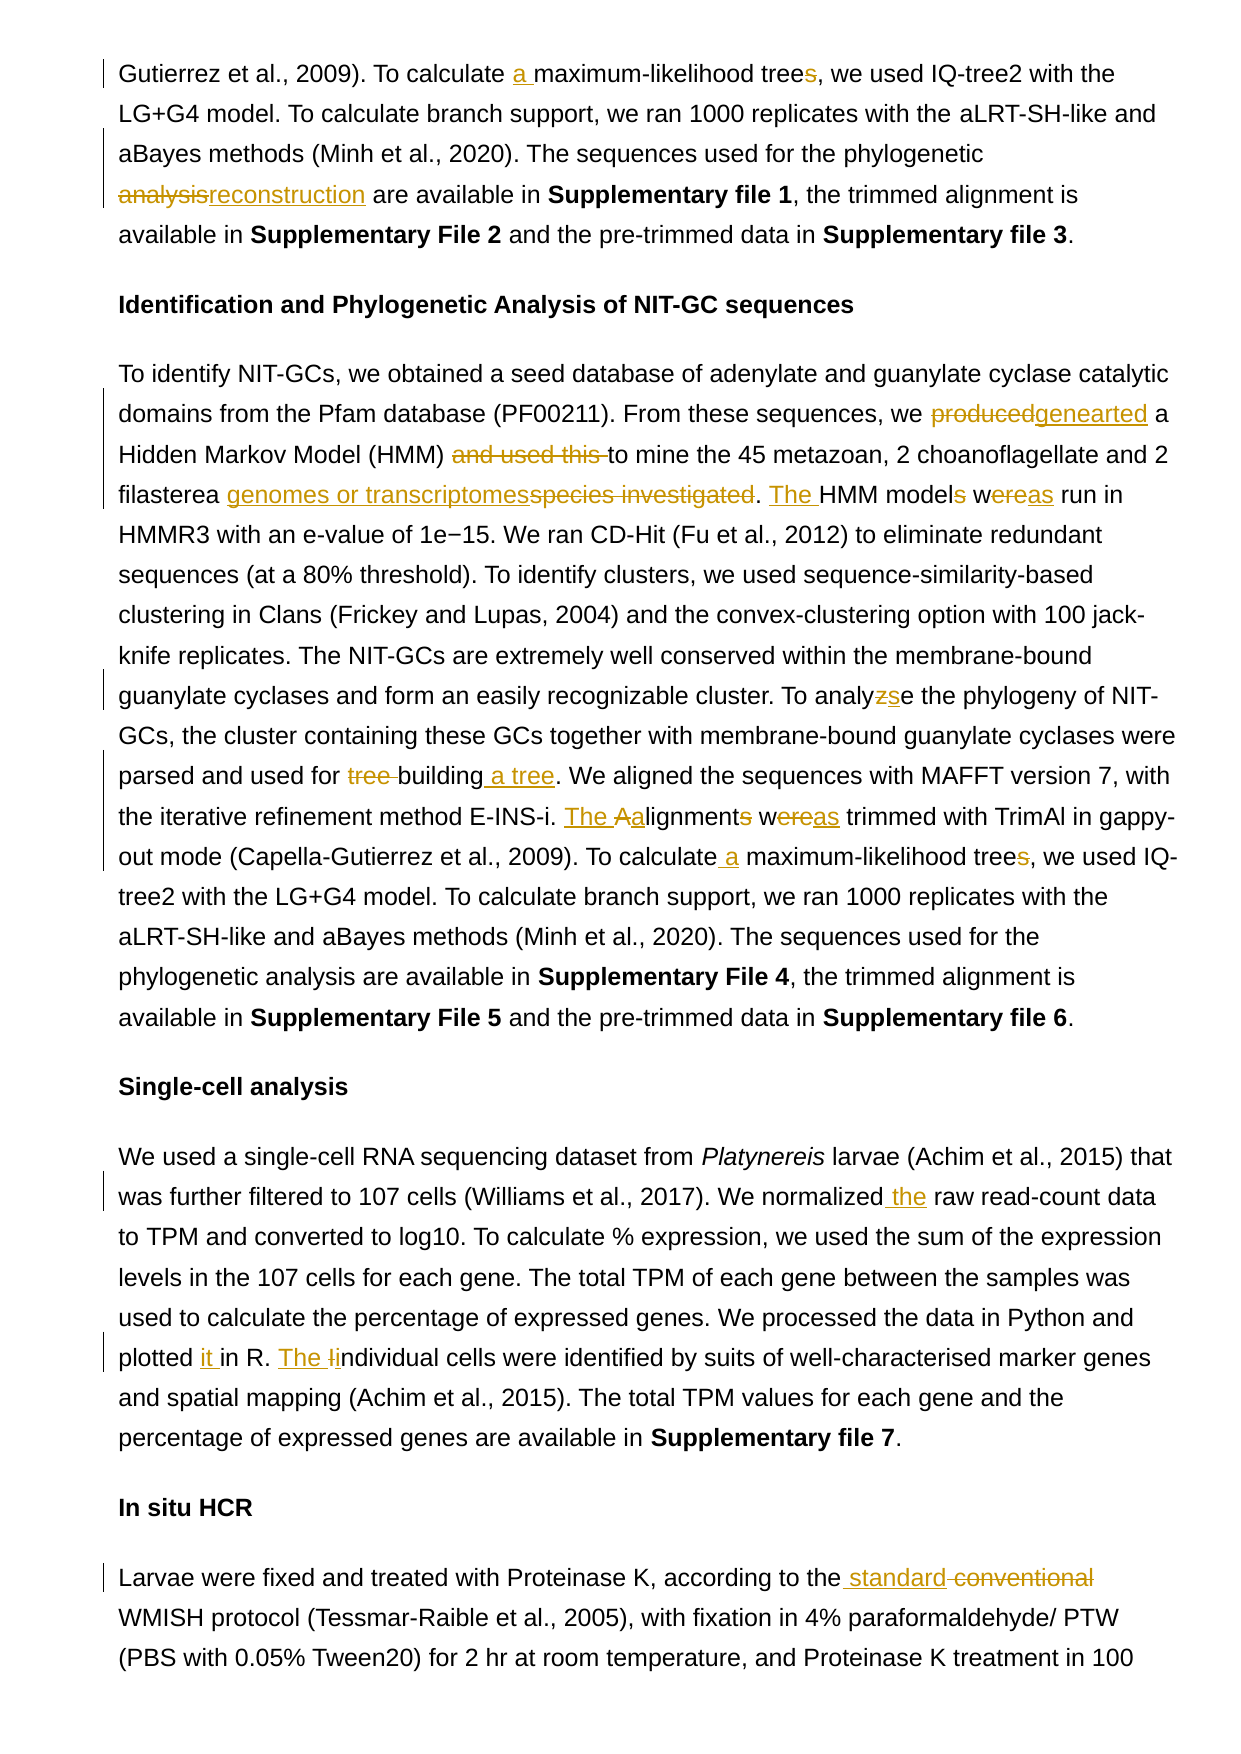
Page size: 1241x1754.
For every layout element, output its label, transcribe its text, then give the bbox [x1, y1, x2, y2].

text We used a single-cell RNA sequencing dataset from Platynereis larvae (Achim et al., 2015) that was further filtered to 107 cells (Williams et al., 2017). We normalized the raw read-count data to TPM and converted to log10. To calculate % expression, we used the sum of the expression levels in the 107 cells for each gene. The total TPM of each gene between the samples was used to calculate the percentage of expressed genes. We processed the data in Python and plotted it in R. The individual cells were identified by suits of well-characterised marker genes and spatial mapping (Achim et al., 2015). The total TPM values for each gene and the percentage of expressed genes are available in Supplementary file 7. [118, 1142, 1181, 1452]
text To identify NOS sequences, we obtained a seed database of oxygenase domains from the Pfam database (PF02898). From these sequences, we generated a Hidden Markov Model (HMM) to mine 47 metazoan, 2 choanoflagellate and 2 filasterea genomes or transcriptomes. The HMM model was run in HMMR3 with an e-value of 1e−15. We ran CD-Hit (Fu et al., 2012) to eliminate redundant sequences (at a 80% threshold). We aligned the sequences with MAFFT version 7, with the iterative refinement method E-INS-i. The alignment was trimmed with TrimAl in gappy-out mode (Capella-Gutierrez et al., 2009). To calculate a maximum-likelihood tree, we used IQ-tree2 with the LG+G4 model. To calculate branch support, we ran 1000 replicates with the aLRT-SH-like and aBayes methods (Minh et al., 2020). The sequences used for the phylogenetic reconstruction are available in Supplementary file 1, the trimmed alignment is available in Supplementary File 2 and the pre-trimmed data in Supplementary file 3. [118, 59, 1181, 249]
text To identify NIT-GCs, we obtained a seed database of adenylate and guanylate cyclase catalytic domains from the Pfam database (PF00211). From these sequences, we genearted a Hidden Markov Model (HMM) to mine the 45 metazoan, 2 choanoflagellate and 2 filasterea genomes or transcriptomes. The HMM model was run in HMMR3 with an e-value of 1e−15. We ran CD-Hit (Fu et al., 2012) to eliminate redundant sequences (at a 80% threshold). To identify clusters, we used sequence-similarity-based clustering in Clans (Frickey and Lupas, 2004) and the convex-clustering option with 100 jack-knife replicates. The NIT-GCs are extremely well conserved within the membrane-bound guanylate cyclases and form an easily recognizable cluster. To analyse the phylogeny of NIT-GCs, the cluster containing these GCs together with membrane-bound guanylate cyclases were parsed and used for building a tree. We aligned the sequences with MAFFT version 7, with the iterative refinement method E-INS-i. The alignment was trimmed with TrimAl in gappy-out mode (Capella-Gutierrez et al., 2009). To calculate a maximum-likelihood tree, we used IQ-tree2 with the LG+G4 model. To calculate branch support, we ran 1000 replicates with the aLRT-SH-like and aBayes methods (Minh et al., 2020). The sequences used for the phylogenetic analysis are available in Supplementary File 4, the trimmed alignment is available in Supplementary File 5 and the pre-trimmed data in Supplementary file 6. [118, 359, 1181, 1031]
text Single-cell analysis [118, 1072, 1181, 1101]
text Larvae were fixed and treated with Proteinase K, according to the standard WMISH protocol (Tessmar-Raible et al., 2005), with fixation in 4% paraformaldehyde/ PTW (PBS with 0.05% Tween20) for 2 hr at room temperature, and Proteinase K treatment in 100 [118, 1563, 1181, 1672]
text Identification and Phylogenetic Analysis of NIT-GC sequences [118, 289, 1181, 318]
text In situ HCR [118, 1493, 1181, 1522]
